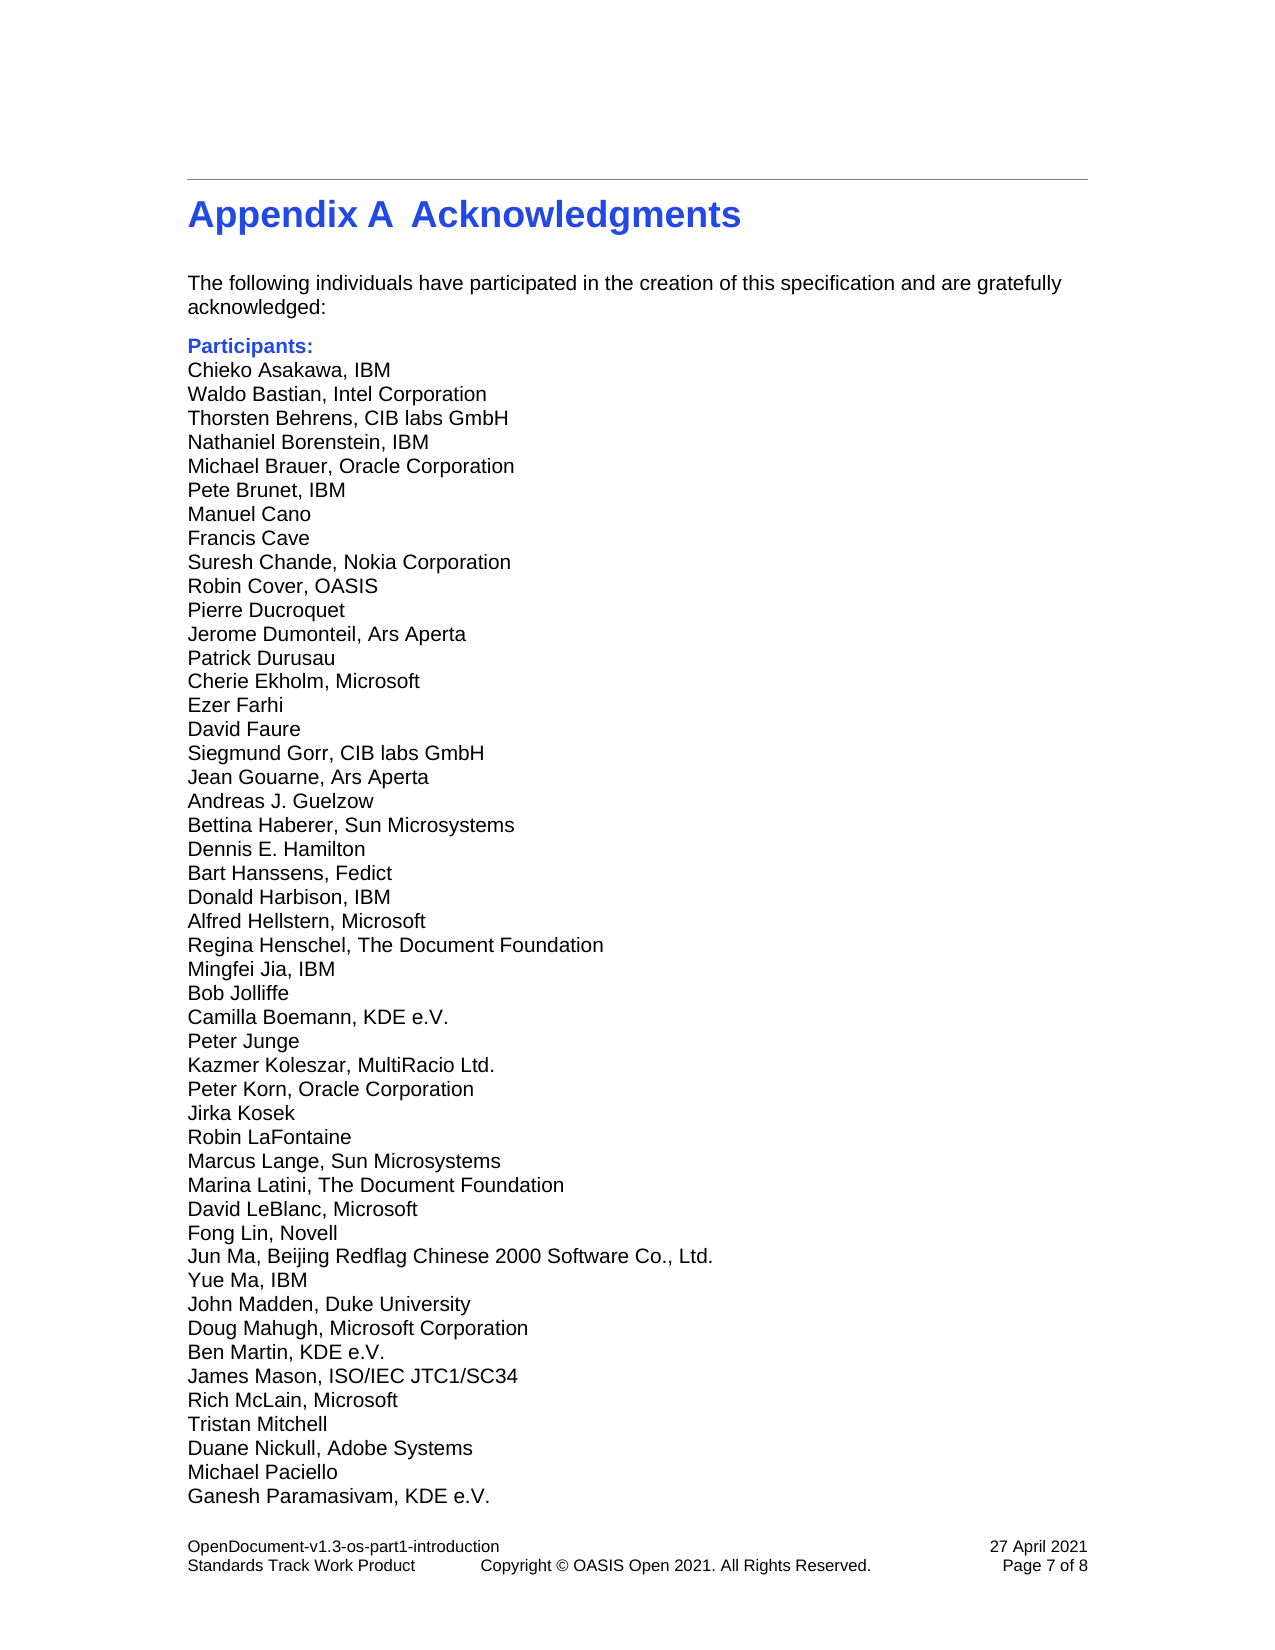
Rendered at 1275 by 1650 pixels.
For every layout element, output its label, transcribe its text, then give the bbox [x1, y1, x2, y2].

text Andreas J. Guelzow [187, 789, 1088, 813]
text Peter Korn, Oracle Corporation [187, 1077, 1088, 1101]
text Ben Martin, KDE e.V. [187, 1340, 1088, 1364]
text Pete Brunet, IBM [187, 478, 1088, 502]
title Participants: [187, 334, 1088, 358]
text Thorsten Behrens, CIB labs GmbH [187, 406, 1088, 430]
text Manuel Cano [187, 502, 1088, 526]
text Mingfei Jia, IBM [187, 957, 1088, 981]
text Robin LaFontaine [187, 1124, 1088, 1148]
text Michael Brauer, Oracle Corporation [187, 454, 1088, 478]
text Marina Latini, The Document Foundation [187, 1172, 1088, 1196]
text Waldo Bastian, Intel Corporation [187, 382, 1088, 406]
text Nathaniel Borenstein, IBM [187, 430, 1088, 454]
text The following individuals have participated in the creation of this specification and are gratefully acknowledged: [187, 271, 1088, 319]
text Robin Cover, OASIS [187, 573, 1088, 597]
text Patrick Durusau [187, 645, 1088, 669]
text David LeBlanc, Microsoft [187, 1196, 1088, 1220]
subtitle Acknowledgments [187, 180, 1088, 236]
text Camilla Boemann, KDE e.V. [187, 1005, 1088, 1029]
text Rich McLain, Microsoft [187, 1388, 1088, 1412]
text Pierre Ducroquet [187, 597, 1088, 621]
text James Mason, ISO/IEC JTC1/SC34 [187, 1364, 1088, 1388]
text Michael Paciello [187, 1460, 1088, 1484]
text Ganesh Paramasivam, KDE e.V. [187, 1484, 1088, 1508]
text Jerome Dumonteil, Ars Aperta [187, 621, 1088, 645]
text Francis Cave [187, 526, 1088, 549]
text Jirka Kosek [187, 1101, 1088, 1124]
text Marcus Lange, Sun Microsystems [187, 1148, 1088, 1172]
text Jun Ma, Beijing Redflag Chinese 2000 Software Co., Ltd. [187, 1244, 1088, 1268]
text Donald Harbison, IBM [187, 885, 1088, 909]
text Regina Henschel, The Document Foundation [187, 933, 1088, 957]
text Ezer Farhi [187, 693, 1088, 717]
text Dennis E. Hamilton [187, 837, 1088, 861]
text John Madden, Duke University [187, 1292, 1088, 1316]
text Siegmund Gorr, CIB labs GmbH [187, 741, 1088, 765]
text Kazmer Koleszar, MultiRacio Ltd. [187, 1053, 1088, 1077]
text Doug Mahugh, Microsoft Corporation [187, 1316, 1088, 1340]
text Fong Lin, Novell [187, 1220, 1088, 1244]
text Cherie Ekholm, Microsoft [187, 669, 1088, 693]
text Bart Hanssens, Fedict [187, 861, 1088, 885]
text Peter Junge [187, 1029, 1088, 1053]
text Yue Ma, IBM [187, 1268, 1088, 1292]
text Duane Nickull, Adobe Systems [187, 1436, 1088, 1460]
text Alfred Hellstern, Microsoft [187, 909, 1088, 933]
text Chieko Asakawa, IBM [187, 358, 1088, 382]
text Tristan Mitchell [187, 1412, 1088, 1436]
text David Faure [187, 717, 1088, 741]
text Bettina Haberer, Sun Microsystems [187, 813, 1088, 837]
text Suresh Chande, Nokia Corporation [187, 549, 1088, 573]
text Jean Gouarne, Ars Aperta [187, 765, 1088, 789]
text Bob Jolliffe [187, 981, 1088, 1005]
